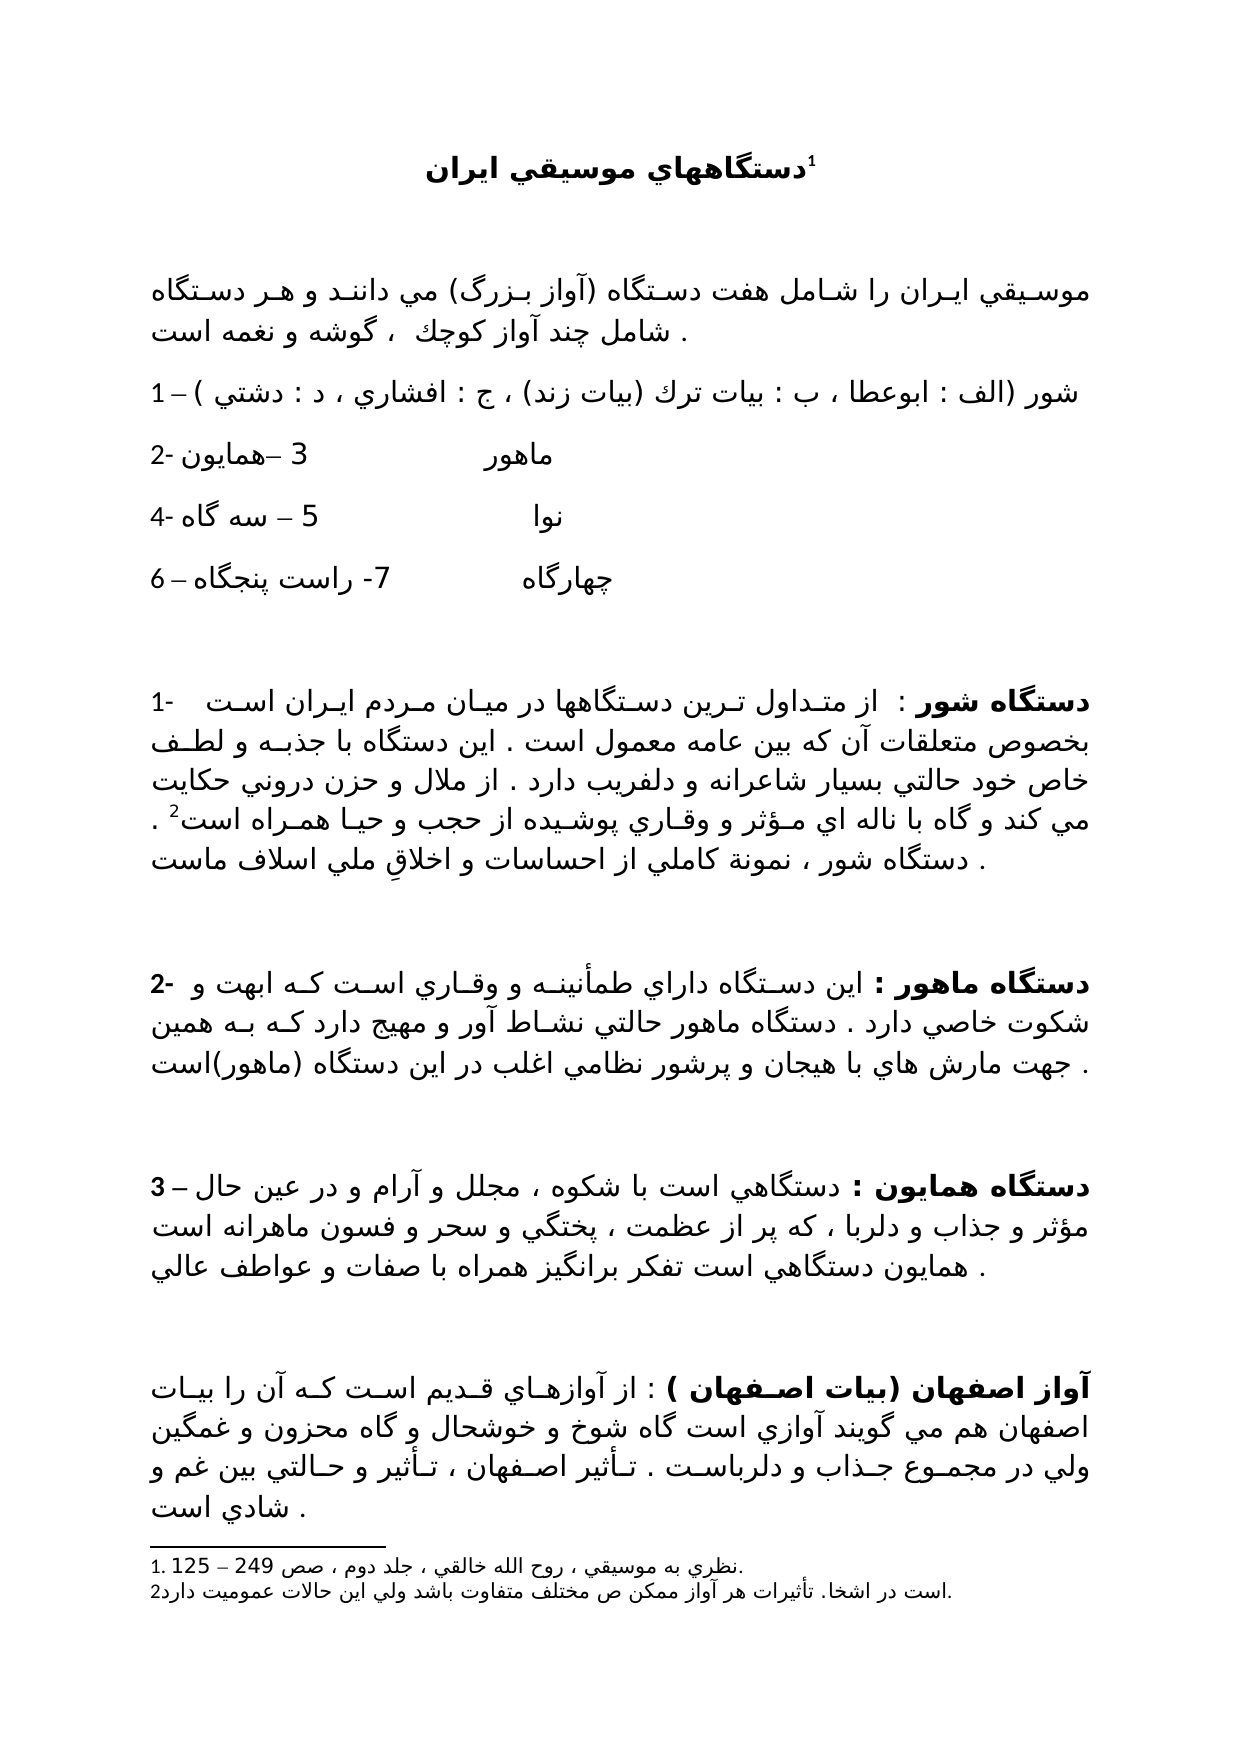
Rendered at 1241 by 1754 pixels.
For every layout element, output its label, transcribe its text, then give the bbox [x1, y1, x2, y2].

text 1 – شور (الف : ابوعطا ، ب : بيات ترك (بيات زند) ، ج : افشاري ، د : دشتي ) [150, 374, 1090, 410]
text 1- دستگاه شور : از متداول ترين دستگاهها در ميان مردم ايران است بخصوص متعلقات آن كه بين عامه معمول است . اين دستگاه با جذبه و لطف خاص خود حالتي بسيار شاعرانه و دلفريب دارد . از ملال و حزن دروني حكايت مي كند و گاه با ناله اي مؤثر و وقاري پوشيده از حجب و حيا همراه است . دستگاه شور ، نمونة كاملي از احساسات و اخلاقِ ملي اسلاف ماست . [150, 683, 1090, 877]
text موسيقي ايران را شامل هفت دستگاه (آواز بزرگ) مي دانند و هر دستگاه شامل چند آواز كوچك ، گوشه و نغمه است . [150, 273, 1090, 348]
text 3 – دستگاه همايون : دستگاهي است با شكوه ، مجلل و آرام و در عين حال مؤثر و جذاب و دلربا ، كه پر از عظمت ، پختگي و سحر و فسون ماهرانه است همايون دستگاهي است تفكر برانگيز همراه با صفات و عواطف عالي . [150, 1168, 1090, 1284]
text . نظري به موسيقي ، روح الله خالقي ، جلد دوم ، صص 249 – 125. [150, 1553, 1090, 1578]
text 2- ماهور 3 –همايون [150, 436, 1090, 472]
text 4- نوا 5 – سه گاه [150, 498, 1090, 534]
text 6 – چهارگاه 7- راست پنجگاه [150, 560, 1090, 596]
text است در اشخا. تأثيرات هر آواز ممكن ص مختلف متفاوت باشد ولي اين حالات عموميت دارد. [150, 1578, 1090, 1604]
text آواز اصفهان (بيات اصفهان ) : از آوازهاي قديم است كه آن را بيات اصفهان هم مي گويند آوازي است گاه شوخ و خوشحال و گاه محزون و غمگين ولي در مجموع جذاب و دلرباست . تأثير اصفهان ، تأثير و حالتي بين غم و شادي است . [150, 1372, 1090, 1524]
text دستگاههاي موسيقي ايران [150, 150, 1090, 186]
text 2- دستگاه ماهور : اين دستگاه داراي طمأنينه و وقاري است كه ابهت و شكوت خاصي دارد . دستگاه ماهور حالتي نشاط آور و مهيج دارد كه به همين جهت مارش هاي با هيجان و پرشور نظامي اغلب در اين دستگاه (ماهور)است . [150, 965, 1090, 1080]
